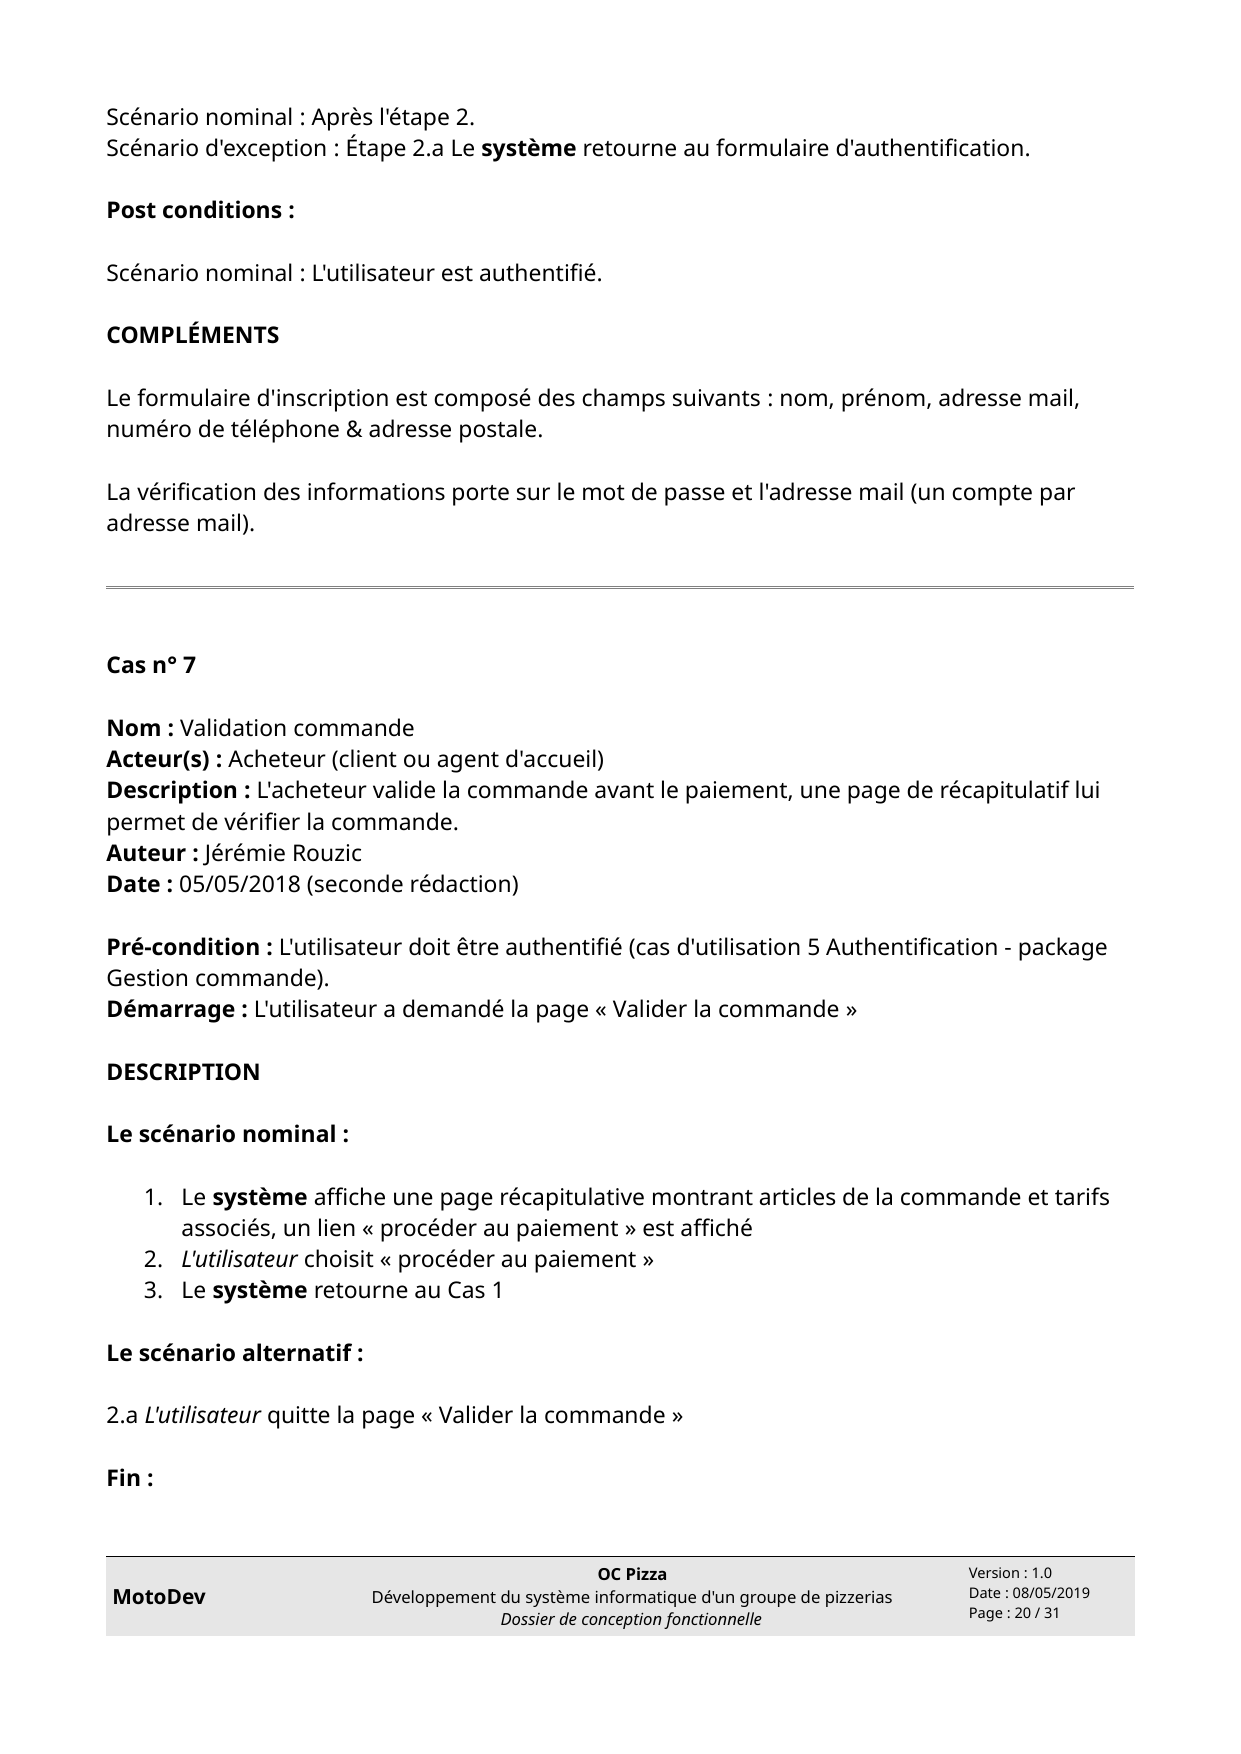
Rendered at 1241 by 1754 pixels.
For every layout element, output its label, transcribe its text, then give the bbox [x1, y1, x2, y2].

text Le scénario nominal : [106, 1118, 1134, 1149]
text Scénario nominal : L'utilisateur est authentifié. [106, 257, 1134, 288]
text Le scénario alternatif : [106, 1337, 1134, 1368]
text Post conditions : [106, 194, 1134, 225]
list L'utilisateur choisit « procéder au paiement » [144, 1243, 1134, 1274]
text 2.a L'utilisateur quitte la page « Valider la commande » [106, 1399, 1134, 1431]
text Fin : [106, 1462, 1134, 1493]
text Cas n° 7 [106, 649, 1134, 681]
list Le système affiche une page récapitulative montrant articles de la commande et tarifs associés, un lien « procéder au paiement » est affiché [144, 1181, 1134, 1243]
text DESCRIPTION [106, 1056, 1134, 1087]
text COMPLÉMENTS [106, 319, 1134, 350]
text Description : L'acheteur valide la commande avant le paiement, une page de récapitulatif lui permet de vérifier la commande. [106, 774, 1134, 837]
text Pré-condition : L'utilisateur doit être authentifié (cas d'utilisation 5 Authentification - package Gestion commande). [106, 931, 1134, 993]
text Scénario d'exception : Étape 2.a Le système retourne au formulaire d'authentification. [106, 132, 1134, 163]
text La vérification des informations porte sur le mot de passe et l'adresse mail (un compte par adresse mail). [106, 475, 1134, 538]
text Acteur(s) : Acheteur (client ou agent d'accueil) [106, 743, 1134, 774]
text Scénario nominal : Après l'étape 2. [106, 100, 1134, 132]
list Le système retourne au Cas 1 [144, 1274, 1134, 1306]
text Le formulaire d'inscription est composé des champs suivants : nom, prénom, adresse mail, numéro de téléphone & adresse postale. [106, 382, 1134, 444]
text Nom : Validation commande [106, 712, 1134, 743]
text Date : 05/05/2018 (seconde rédaction) [106, 868, 1134, 899]
text Démarrage : L'utilisateur a demandé la page « Valider la commande » [106, 993, 1134, 1024]
text Auteur : Jérémie Rouzic [106, 837, 1134, 868]
